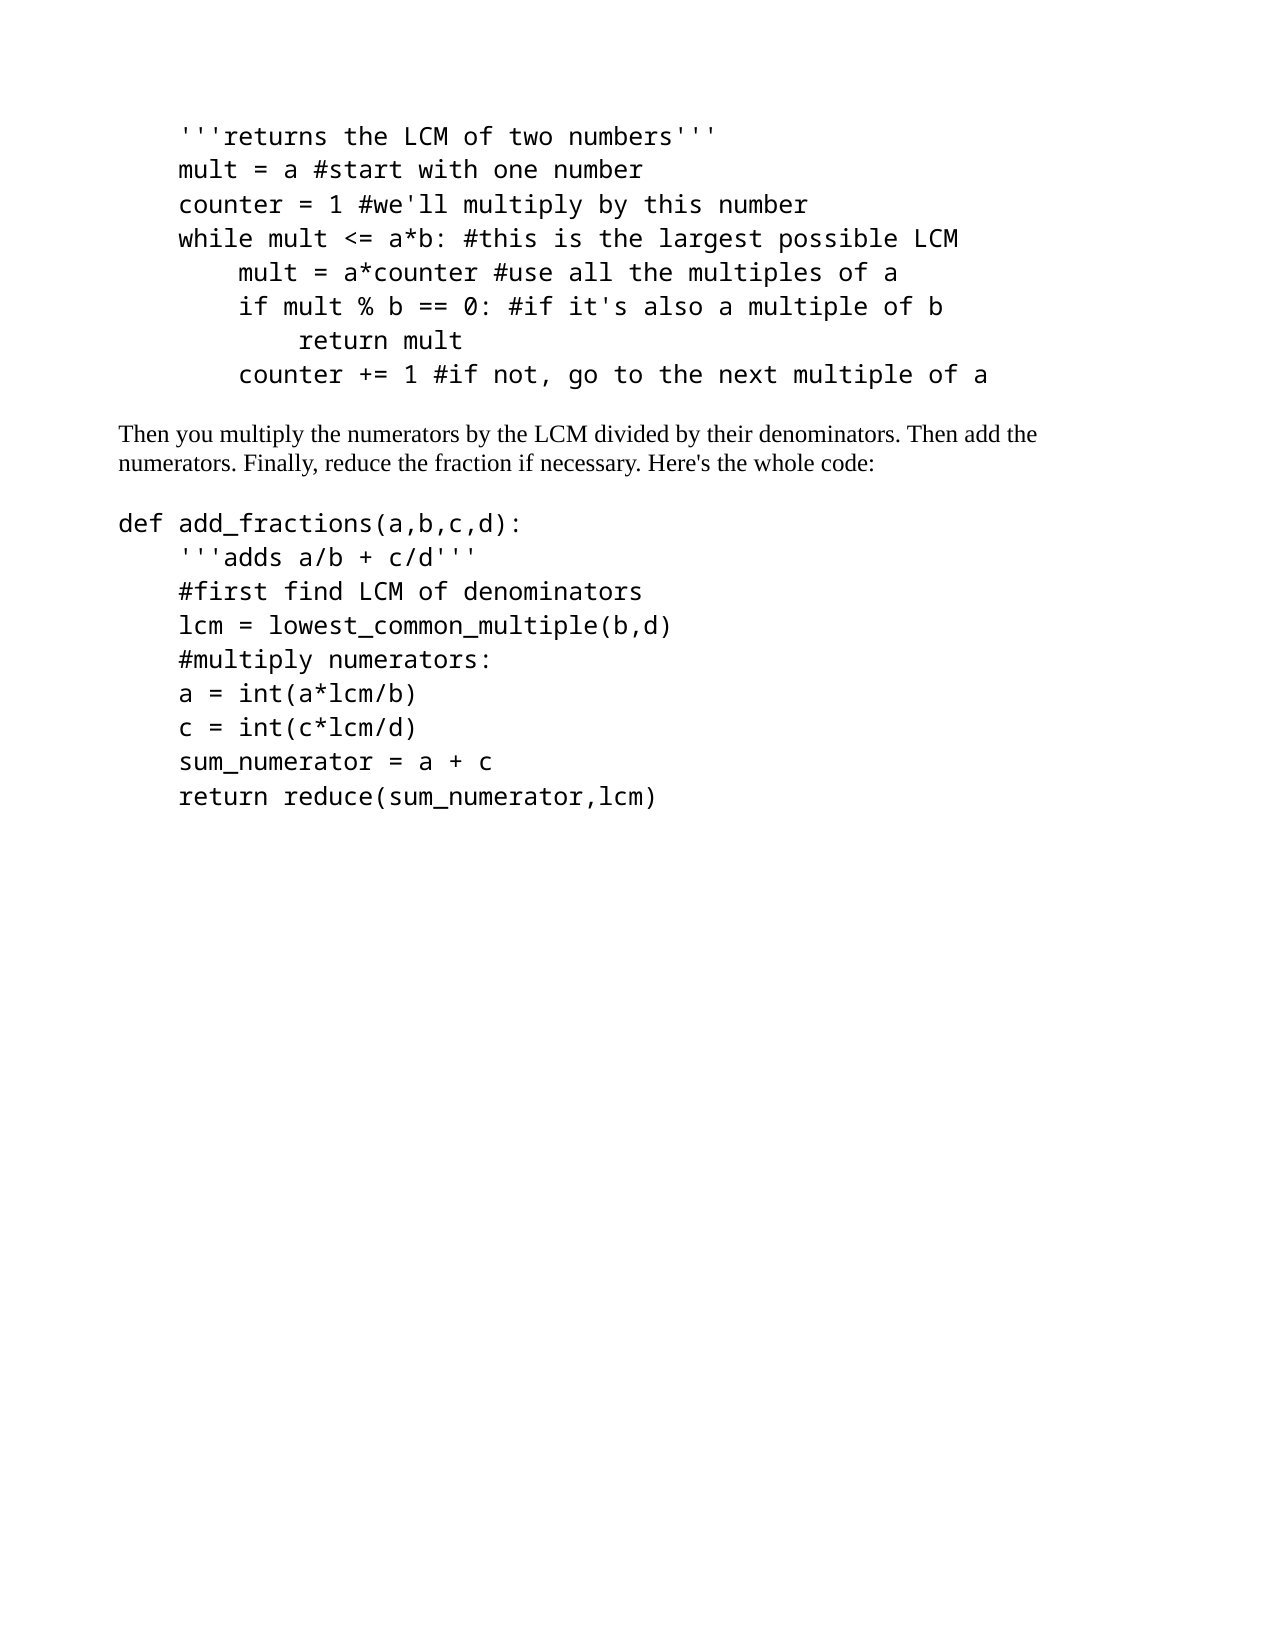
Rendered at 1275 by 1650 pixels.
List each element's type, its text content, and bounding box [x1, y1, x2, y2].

text return reduce(sum_numerator,lcm) [118, 778, 1157, 812]
text '''adds a/b + c/d''' [118, 540, 1157, 574]
text while mult <= a*b: #this is the largest possible LCM [118, 220, 1157, 254]
text return mult [118, 322, 1157, 357]
text if mult % b == 0: #if it's also a multiple of b [118, 288, 1157, 322]
text c = int(c*lcm/d) [118, 710, 1157, 744]
text #multiply numerators: [118, 642, 1157, 676]
text counter = 1 #we'll multiply by this number [118, 186, 1157, 220]
text '''returns the LCM of two numbers''' [118, 118, 1157, 152]
text #first find LCM of denominators [118, 574, 1157, 608]
text def add_fractions(a,b,c,d): [118, 506, 1157, 540]
text Then you multiply the numerators by the LCM divided by their denominators. Then add the numerators. Finally, reduce the fraction if necessary. Here's the whole code: [118, 419, 1157, 477]
text sum_numerator = a + c [118, 744, 1157, 778]
text a = int(a*lcm/b) [118, 676, 1157, 710]
text counter += 1 #if not, go to the next multiple of a [118, 357, 1157, 391]
text mult = a #start with one number [118, 152, 1157, 186]
text mult = a*counter #use all the multiples of a [118, 254, 1157, 288]
text lcm = lowest_common_multiple(b,d) [118, 608, 1157, 642]
